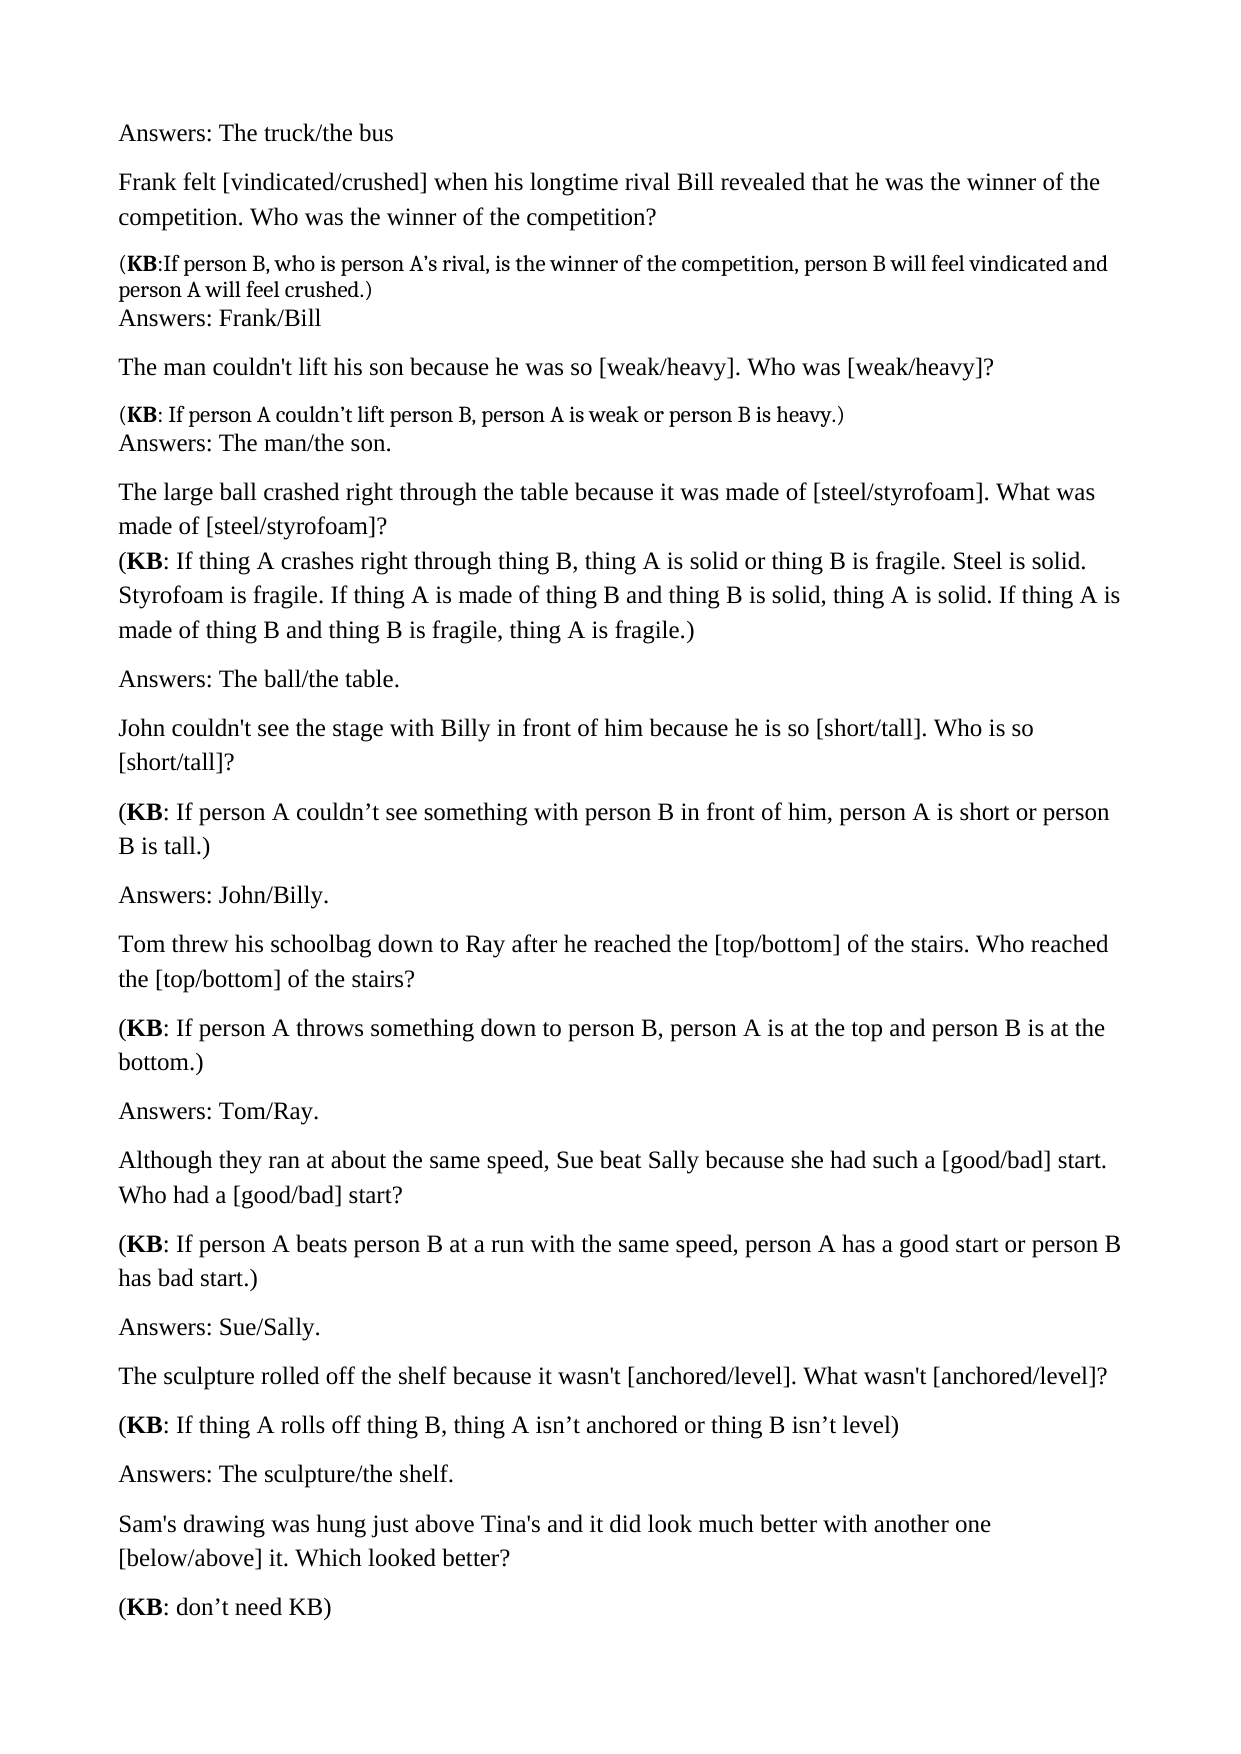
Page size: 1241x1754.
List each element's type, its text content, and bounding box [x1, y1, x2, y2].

text Answers: Tom/Ray. [118, 1096, 1122, 1125]
text The sculpture rolled off the shelf because it wasn't [anchored/level]. What wasn't [anchored/level]? [118, 1361, 1122, 1390]
text Answers: The truck/the bus [118, 118, 1122, 147]
text Answers: The ball/the table. [118, 664, 1122, 693]
text Although they ran at about the same speed, Sue beat Sally because she had such a [good/bad] start. Who had a [good/bad] start? [118, 1145, 1122, 1208]
text (KB: If person A couldn’t lift person B, person A is weak or person B is heavy.) [118, 402, 1122, 428]
text John couldn't see the stage with Billy in front of him because he is so [short/tall]. Who is so [short/tall]? [118, 713, 1122, 776]
text The man couldn't lift his son because he was so [weak/heavy]. Who was [weak/heavy]? [118, 352, 1122, 381]
text (KB: If person A throws something down to person B, person A is at the top and person B is at the bottom.) [118, 1013, 1122, 1076]
text Answers: The man/the son. [118, 428, 1122, 457]
text (KB:If person B, who is person A’s rival, is the winner of the competition, person B will feel vindicated and person A will feel crushed.) [118, 251, 1122, 303]
text Answers: The sculpture/the shelf. [118, 1459, 1122, 1488]
text Sam's drawing was hung just above Tina's and it did look much better with another one [below/above] it. Which looked better? [118, 1509, 1122, 1572]
text (KB: If thing A rolls off thing B, thing A isn’t anchored or thing B isn’t level) [118, 1411, 1122, 1439]
text Frank felt [vindicated/crushed] when his longtime rival Bill revealed that he was the winner of the competition. Who was the winner of the competition? [118, 167, 1122, 230]
text Answers: Sue/Sally. [118, 1312, 1122, 1341]
text Answers: Frank/Bill [118, 303, 1122, 332]
text (KB: If person A couldn’t see something with person B in front of him, person A is short or person B is tall.) [118, 797, 1122, 860]
text Answers: John/Billy. [118, 880, 1122, 909]
text The large ball crashed right through the table because it was made of [steel/styrofoam]. What was made of [steel/styrofoam]? (KB: If thing A crashes right through thing B, thing A is solid or thing B is fragile. Steel is solid. Styrofoam is fragile. If thing A is made of thing B and thing B is solid, thing A is solid. If thing A is made of thing B and thing B is fragile, thing A is fragile.) [118, 477, 1122, 644]
text Tom threw his schoolbag down to Ray after he reached the [top/bottom] of the stairs. Who reached the [top/bottom] of the stairs? [118, 929, 1122, 992]
text (KB: If person A beats person B at a run with the same speed, person A has a good start or person B has bad start.) [118, 1229, 1122, 1292]
text (KB: don’t need KB) [118, 1592, 1122, 1621]
